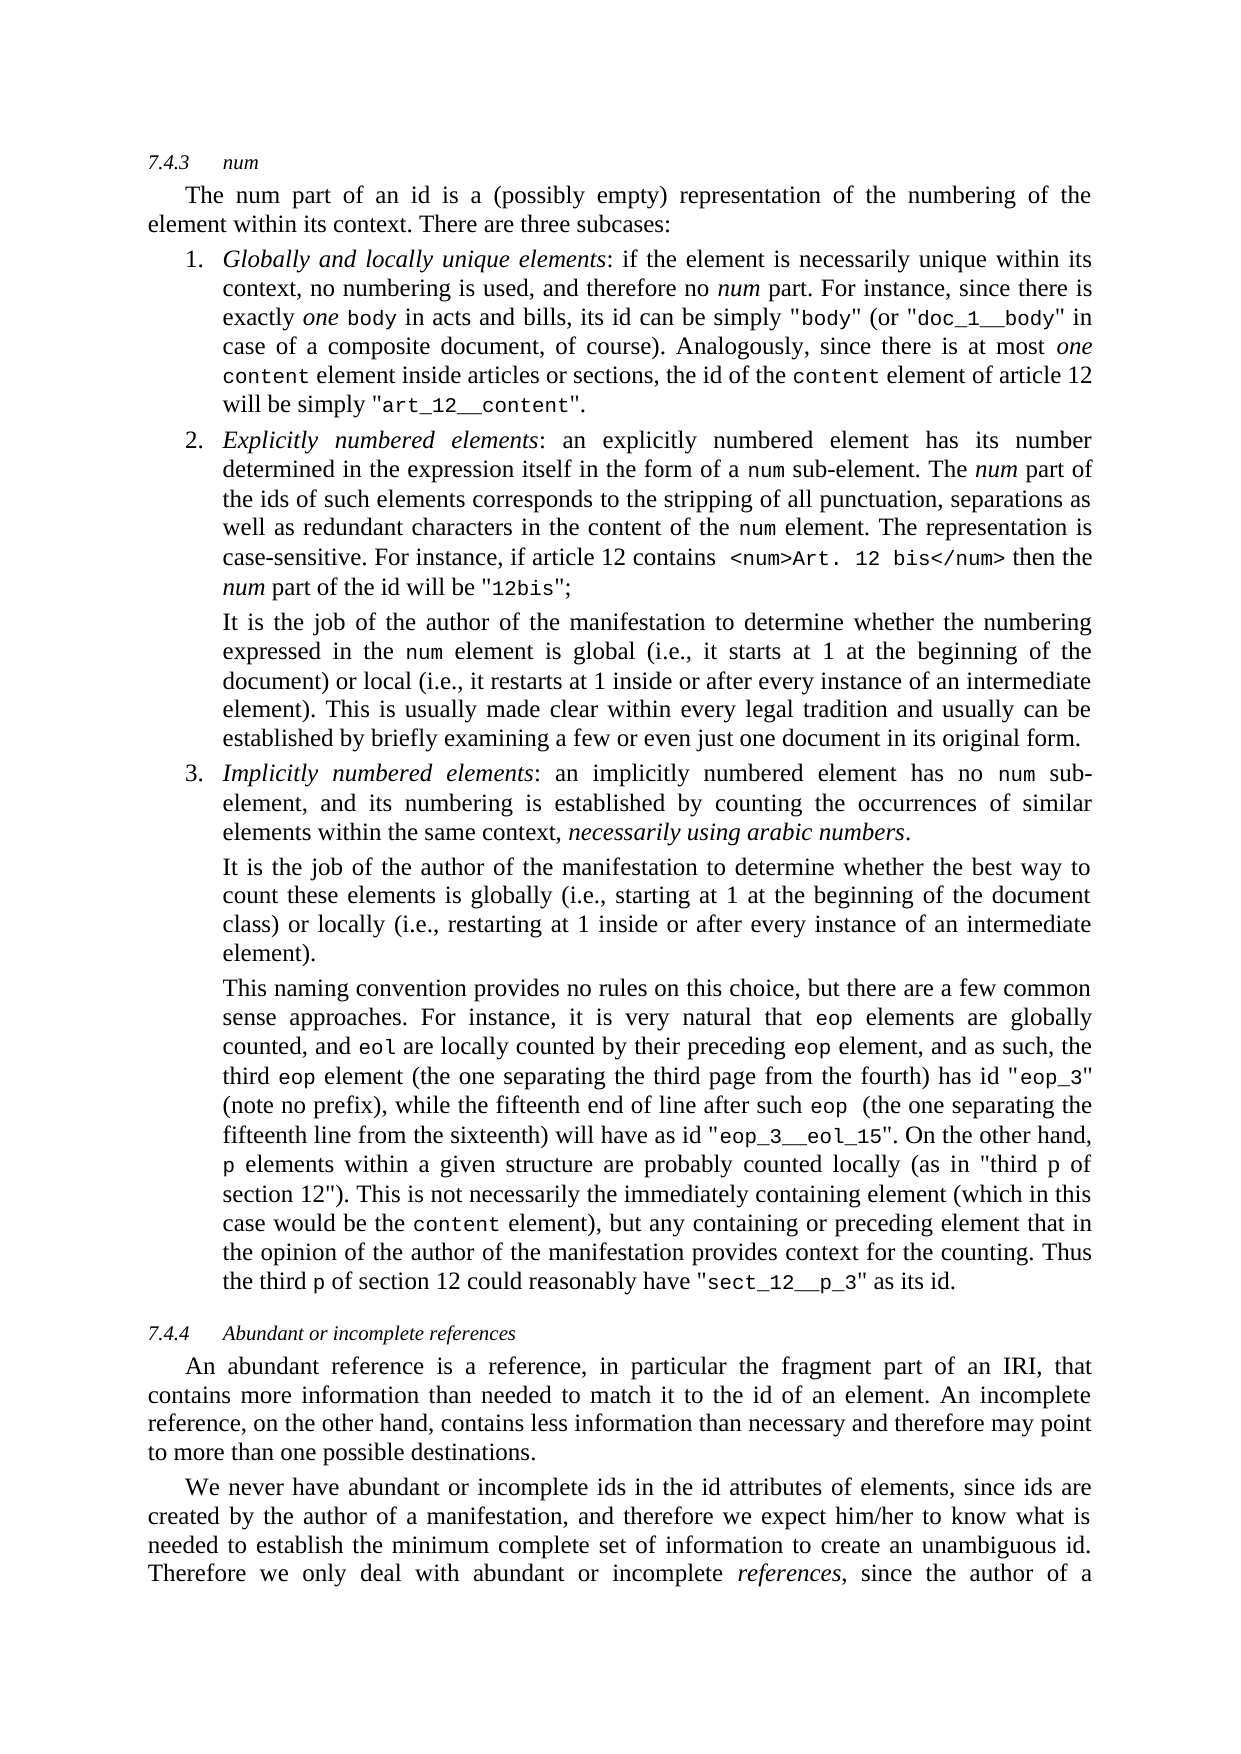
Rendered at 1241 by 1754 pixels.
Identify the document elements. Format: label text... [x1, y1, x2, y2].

text The num part of an id is a (possibly empty) representation of the numbering of the element within its context. There are three subcases: [148, 180, 1092, 238]
text It is the job of the author of the manifestation to determine whether the best way to count these elements is globally (i.e., starting at 1 at the beginning of the document class) or locally (i.e., restarting at 1 inside or after every instance of an intermediate element). [222, 852, 1092, 967]
text This naming convention provides no rules on this choice, but there are a few common sense approaches. For instance, it is very natural that eop elements are globally counted, and eol are locally counted by their preceding eop element, and as such, the third eop element (the one separating the third page from the fourth) has id "eop_3" (note no prefix), while the fifteenth end of line after such eop (the one separating the fifteenth line from the sixteenth) will have as id "eop_3__eol_15". On the other hand, p elements within a given structure are probably counted locally (as in "third p of section 12"). This is not necessarily the immediately containing element (which in this case would be the content element), but any containing or preceding element that in the opinion of the author of the manifestation provides context for the counting. Thus the third p of section 12 could reasonably have "sect_12__p_3" as its id. [222, 973, 1092, 1296]
subtitle num [148, 150, 1092, 174]
text We never have abundant or incomplete ids in the id attributes of elements, since ids are created by the author of a manifestation, and therefore we expect him/her to know what is needed to establish the minimum complete set of information to create an unambiguous id. Therefore we only deal with abundant or incomplete references, since the author of a [148, 1472, 1092, 1587]
list Globally and locally unique elements: if the element is necessarily unique within its context, no numbering is used, and therefore no num part. For instance, since there is exactly one body in acts and bills, its id can be simply "body" (or "doc_1__body" in case of a composite document, of course). Analogously, since there is at most one content element inside articles or sections, the id of the content element of article 12 will be simply "art_12__content". [185, 244, 1092, 419]
text An abundant reference is a reference, in particular the fragment part of an IRI, that contains more information than needed to match it to the id of an element. An incomplete reference, on the other hand, contains less information than necessary and therefore may point to more than one possible destinations. [148, 1351, 1092, 1466]
list Implicitly numbered elements: an implicitly numbered element has no num sub-element, and its numbering is established by counting the occurrences of similar elements within the same context, necessarily using arabic numbers. [185, 758, 1092, 845]
list Explicitly numbered elements: an explicitly numbered element has its number determined in the expression itself in the form of a num sub-element. The num part of the ids of such elements corresponds to the stripping of all punctuation, separations as well as redundant characters in the content of the num element. The representation is case-sensitive. For instance, if article 12 contains <num>Art. 12 bis</num> then the num part of the id will be "12bis"; [185, 425, 1092, 601]
text It is the job of the author of the manifestation to determine whether the numbering expressed in the num element is global (i.e., it starts at 1 at the beginning of the document) or local (i.e., it restarts at 1 inside or after every instance of an intermediate element). This is usually made clear within every legal tradition and usually can be established by briefly examining a few or even just one document in its original form. [222, 607, 1092, 752]
subtitle Abundant or incomplete references [148, 1321, 1092, 1345]
